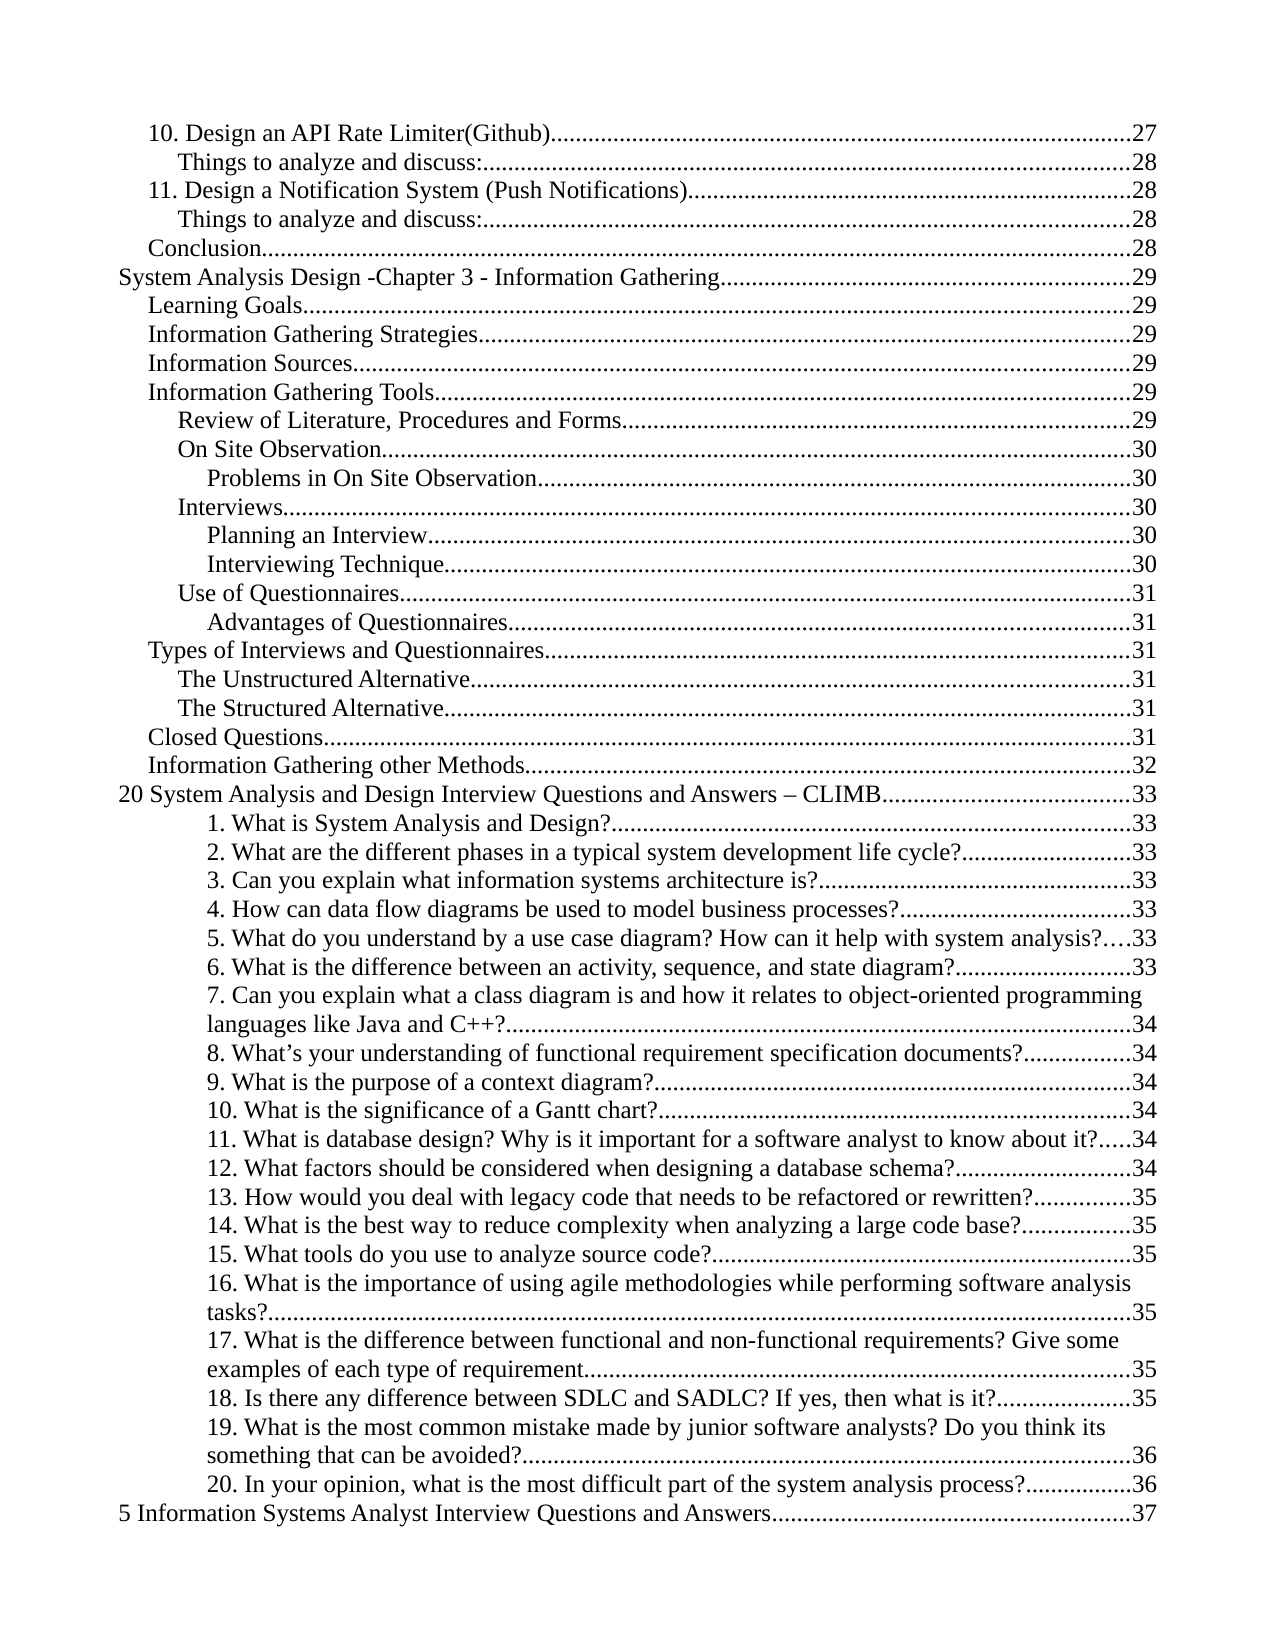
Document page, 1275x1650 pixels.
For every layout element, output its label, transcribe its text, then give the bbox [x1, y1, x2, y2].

text 3. Can you explain what information systems architecture is? 33 [207, 866, 1157, 894]
text 18. Is there any difference between SDLC and SADLC? If yes, then what is it? 35 [207, 1383, 1157, 1412]
text The Unstructured Alternative 31 [177, 664, 1157, 693]
text Interviews 30 [177, 492, 1157, 521]
text 5 Information Systems Analyst Interview Questions and Answers 37 [118, 1498, 1157, 1527]
text 15. What tools do you use to analyze source code? 35 [207, 1239, 1157, 1268]
text Use of Questionnaires 31 [177, 578, 1157, 607]
text Interviewing Technique 30 [207, 549, 1157, 578]
text Information Sources 29 [148, 348, 1157, 377]
text On Site Observation 30 [177, 434, 1157, 463]
text 12. What factors should be considered when designing a database schema? 34 [207, 1153, 1157, 1182]
text 20. In your opinion, what is the most difficult part of the system analysis process? 36 [207, 1469, 1157, 1498]
text 20 System Analysis and Design Interview Questions and Answers – CLIMB 33 [118, 779, 1157, 808]
text 19. What is the most common mistake made by junior software analysts? Do you think its something that can be avoided? 36 [207, 1412, 1157, 1469]
text System Analysis Design -Chapter 3 - Information Gathering 29 [118, 262, 1157, 291]
text Types of Interviews and Questionnaires 31 [148, 636, 1157, 664]
text 8. What’s your understanding of functional requirement specification documents? 34 [207, 1038, 1157, 1067]
text The Structured Alternative 31 [177, 693, 1157, 722]
text 11. What is database design? Why is it important for a software analyst to know about it? 34 [207, 1124, 1157, 1153]
text 10. Design an API Rate Limiter(Github) 27 [148, 118, 1157, 147]
text 4. How can data flow diagrams be used to model business processes? 33 [207, 894, 1157, 923]
text Planning an Interview 30 [207, 521, 1157, 549]
text 14. What is the best way to reduce complexity when analyzing a large code base? 35 [207, 1211, 1157, 1239]
text Information Gathering other Methods 32 [148, 751, 1157, 779]
text 10. What is the significance of a Gantt chart? 34 [207, 1096, 1157, 1124]
text 11. Design a Notification System (Push Notifications) 28 [148, 176, 1157, 204]
text 17. What is the difference between functional and non-functional requirements? Give some examples of each type of requirement. 35 [207, 1326, 1157, 1383]
text Closed Questions 31 [148, 722, 1157, 751]
text Problems in On Site Observation 30 [207, 463, 1157, 492]
text Learning Goals 29 [148, 291, 1157, 319]
text 2. What are the different phases in a typical system development life cycle? 33 [207, 837, 1157, 866]
text Review of Literature, Procedures and Forms 29 [177, 406, 1157, 434]
text 9. What is the purpose of a context diagram? 34 [207, 1067, 1157, 1096]
text Advantages of Questionnaires 31 [207, 607, 1157, 636]
text Conclusion 28 [148, 233, 1157, 262]
text Things to analyze and discuss: 28 [177, 204, 1157, 233]
text Information Gathering Tools 29 [148, 377, 1157, 406]
text 1. What is System Analysis and Design? 33 [207, 808, 1157, 837]
text 16. What is the importance of using agile methodologies while performing software analysis tasks? 35 [207, 1268, 1157, 1326]
text 6. What is the difference between an activity, sequence, and state diagram? 33 [207, 952, 1157, 981]
text 7. Can you explain what a class diagram is and how it relates to object-oriented programming languages like Java and C++? 34 [207, 981, 1157, 1038]
text 13. How would you deal with legacy code that needs to be refactored or rewritten? 35 [207, 1182, 1157, 1211]
text 5. What do you understand by a use case diagram? How can it help with system analysis? 33 [207, 923, 1157, 952]
text Information Gathering Strategies 29 [148, 319, 1157, 348]
text Things to analyze and discuss: 28 [177, 147, 1157, 176]
